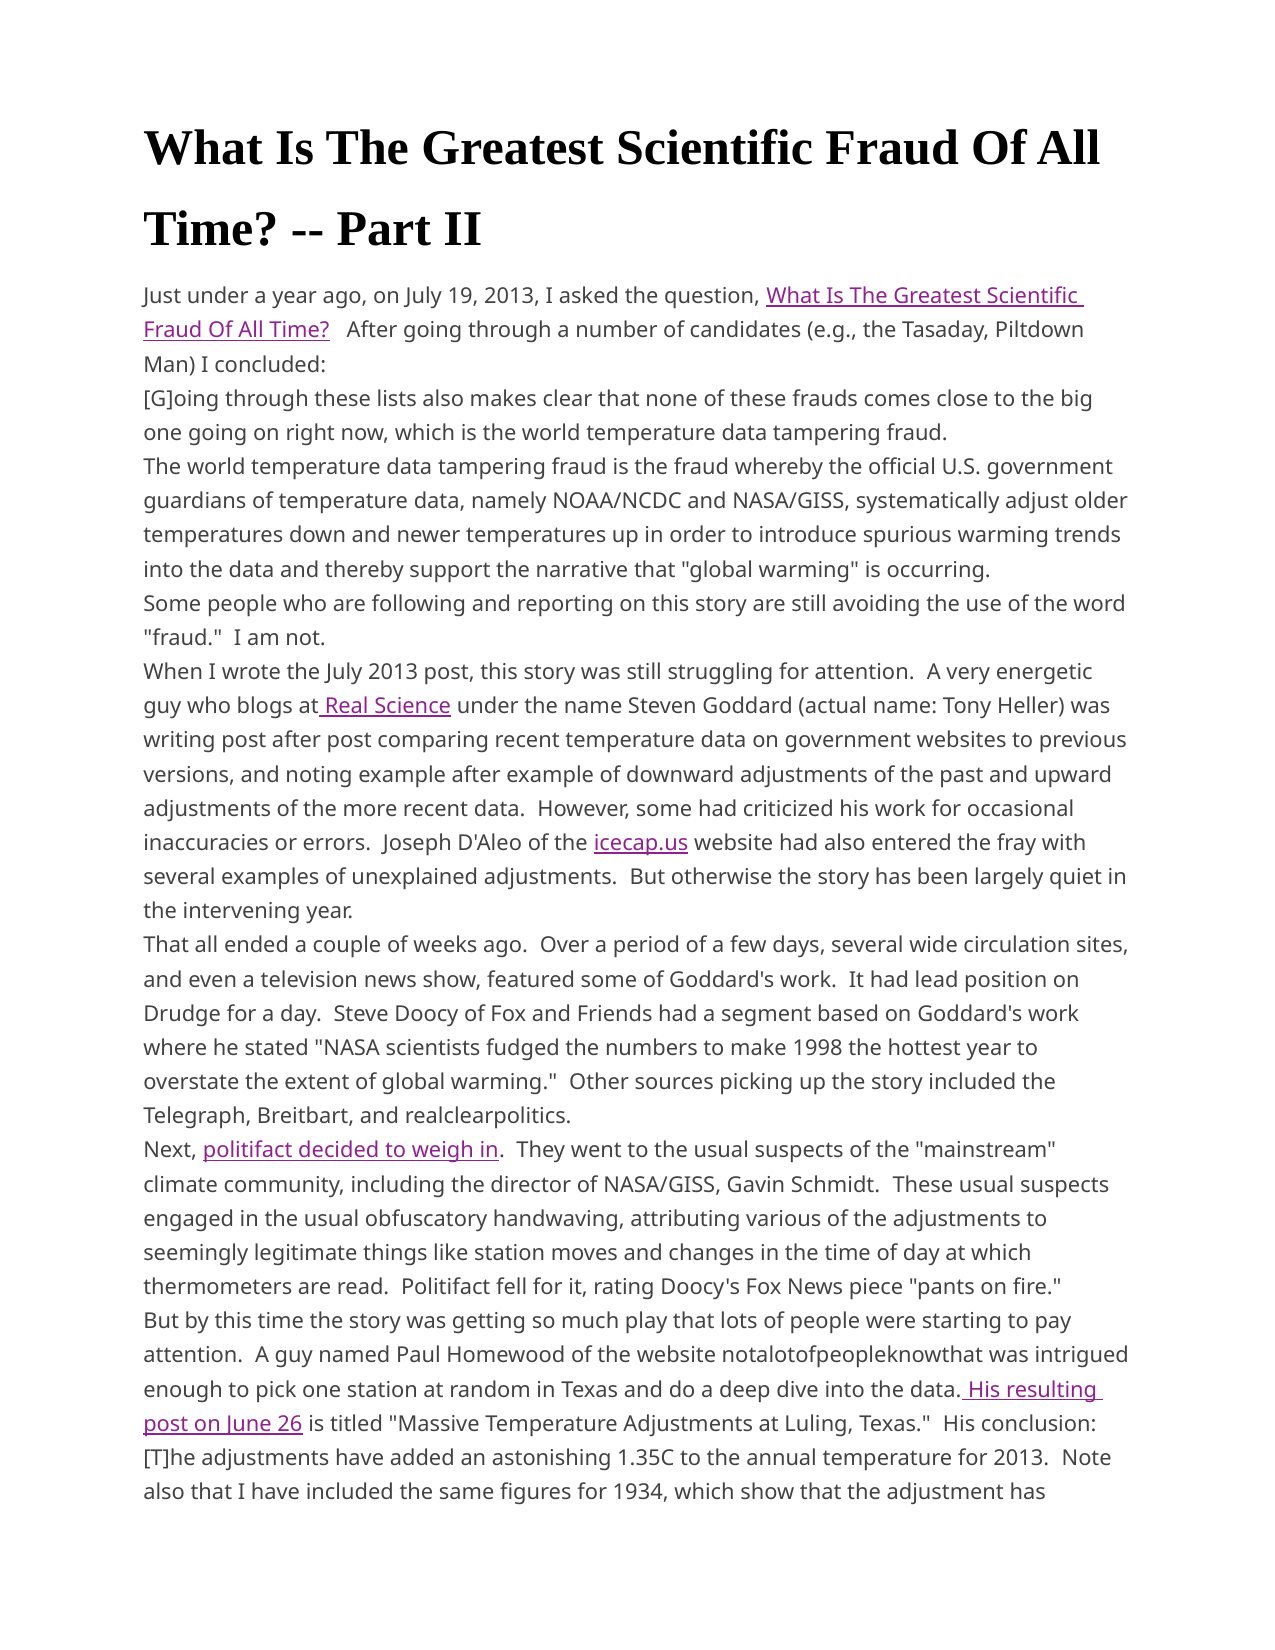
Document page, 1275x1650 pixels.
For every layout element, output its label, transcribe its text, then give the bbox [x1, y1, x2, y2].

text [G]oing through these lists also makes clear that none of these frauds comes close to the big one going on right now, which is the world temperature data tampering fraud. [143, 383, 1132, 447]
text Next, politifact decided to weigh in. They went to the usual suspects of the "mainstream" climate community, including the director of NASA/GISS, Gavin Schmidt. These usual suspects engaged in the usual obfuscatory handwaving, attributing various of the adjustments to seemingly legitimate things like station moves and changes in the time of day at which thermometers are read. Politifact fell for it, rating Doocy's Fox News piece "pants on fire." [143, 1134, 1132, 1301]
text Just under a year ago, on July 19, 2013, I asked the question, What Is The Greatest Scientific Fraud Of All Time? After going through a number of candidates (e.g., the Tasaday, Piltdown Man) I concluded: [143, 280, 1132, 378]
text When I wrote the July 2013 post, this story was still struggling for attention. A very energetic guy who blogs at Real Science under the name Steven Goddard (actual name: Tony Heller) was writing post after post comparing recent temperature data on government websites to previous versions, and noting example after example of downward adjustments of the past and upward adjustments of the more recent data. However, some had criticized his work for occasional inaccuracies or errors. Joseph D'Aleo of the icecap.us website had also entered the fray with several examples of unexplained adjustments. But otherwise the story has been largely quiet in the intervening year. [143, 656, 1132, 925]
subtitle What Is The Greatest Scientific Fraud Of All Time? -- Part II [143, 118, 1132, 257]
text [T]he adjustments have added an astonishing 1.35C to the annual temperature for 2013. Note also that I have included the same figures for 1934, which show that the adjustment has [143, 1442, 1132, 1506]
text Some people who are following and reporting on this story are still avoiding the use of the word "fraud." I am not. [143, 588, 1132, 652]
text The world temperature data tampering fraud is the fraud whereby the official U.S. government guardians of temperature data, namely NOAA/NCDC and NASA/GISS, systematically adjust older temperatures down and newer temperatures up in order to introduce spurious warming trends into the data and thereby support the narrative that "global warming" is occurring. [143, 451, 1132, 583]
text That all ended a couple of weeks ago. Over a period of a few days, several wide circulation sites, and even a television news show, featured some of Goddard's work. It had lead position on Drudge for a day. Steve Doocy of Fox and Friends had a segment based on Goddard's work where he stated "NASA scientists fudged the numbers to make 1998 the hottest year to overstate the extent of global warming." Other sources picking up the story included the Telegraph, Breitbart, and realclearpolitics. [143, 929, 1132, 1130]
text But by this time the story was getting so much play that lots of people were starting to pay attention. A guy named Paul Homewood of the website notalotofpeopleknowthat was intrigued enough to pick one station at random in Texas and do a deep dive into the data. His resulting post on June 26 is titled "Massive Temperature Adjustments at Luling, Texas." His conclusion: [143, 1305, 1132, 1437]
